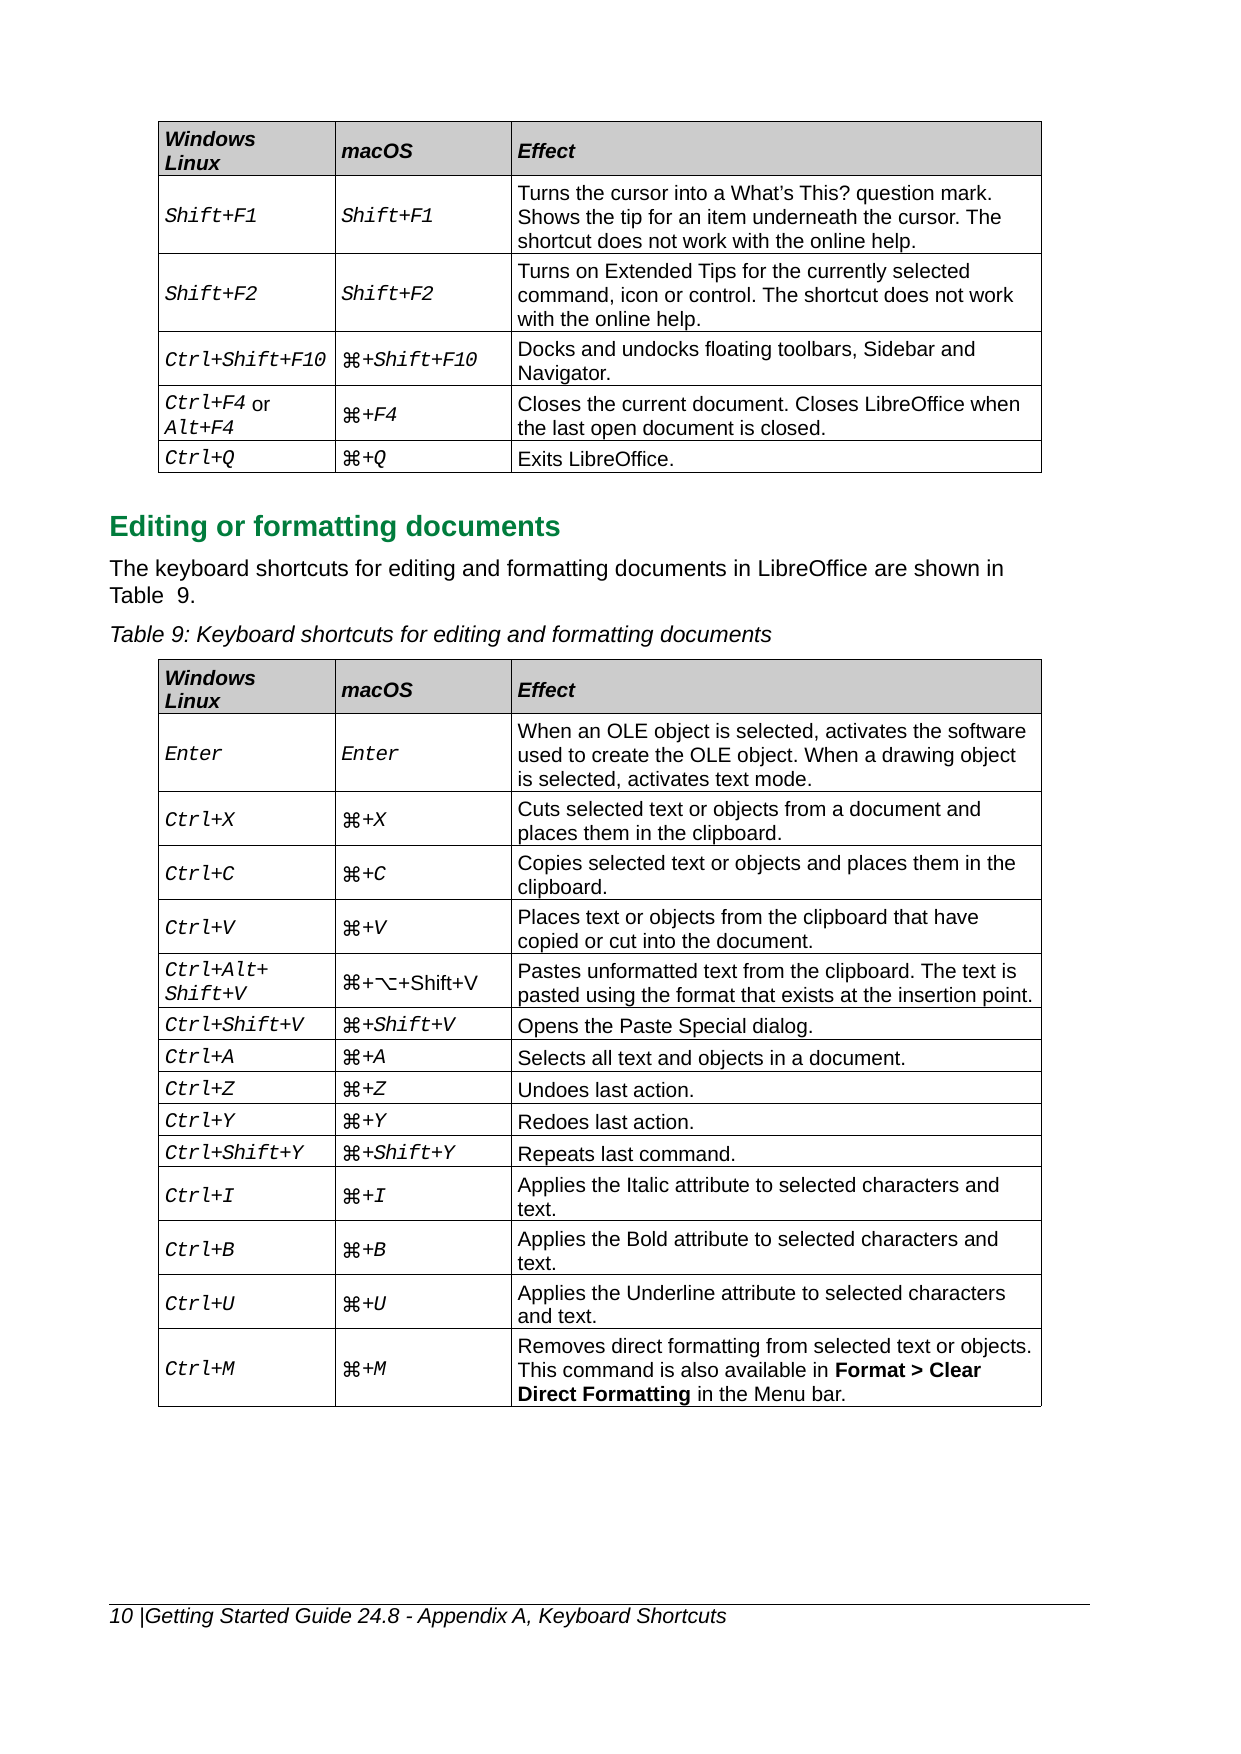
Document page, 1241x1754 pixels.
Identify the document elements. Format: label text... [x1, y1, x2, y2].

table_cell Copies selected text or objects and places them in the clipboard. [512, 846, 1041, 899]
table_cell Applies the Bold attribute to selected characters and text. [512, 1221, 1041, 1274]
table_cell Applies the Underline attribute to selected characters and text. [512, 1275, 1041, 1328]
table_cell Ctrl+U [159, 1275, 335, 1328]
table_cell Ctrl+B [159, 1221, 335, 1274]
table_cell Ctrl+C [159, 846, 335, 899]
table_cell Docks and undocks floating toolbars, Sidebar and Navigator. [512, 332, 1041, 385]
table_cell Shift+F1 [336, 176, 511, 253]
table_cell Pastes unformatted text from the clipboard. The text is pasted using the format that exists at the insertion point. [512, 954, 1041, 1007]
table_cell Removes direct formatting from selected text or objects. This command is also available in Format > Clear Direct Formatting in the Menu bar. [512, 1329, 1041, 1406]
table_cell When an OLE object is selected, activates the software used to create the OLE object. When a drawing object is selected, activates text mode. [512, 714, 1041, 791]
table_cell Shift+F2 [159, 254, 335, 331]
table_cell Places text or objects from the clipboard that have copied or cut into the document. [512, 900, 1041, 953]
table_cell ⌘+Shift+V [336, 1008, 511, 1039]
table_cell Ctrl+Alt+ Shift+V [159, 954, 335, 1007]
table_cell Ctrl+Shift+F10 [159, 332, 335, 385]
table_cell Ctrl+F4 or Alt+F4 [159, 386, 335, 440]
table_cell ⌘+C [336, 846, 511, 899]
table_cell ⌘+⌥+Shift+V [336, 954, 511, 1007]
table_cell ⌘+M [336, 1329, 511, 1406]
table_cell ⌘+Shift+F10 [336, 332, 511, 385]
table_cell Enter [159, 714, 335, 791]
table_header macOS [336, 660, 511, 713]
table_header Windows Linux [159, 122, 335, 175]
table_cell ⌘+X [336, 792, 511, 845]
table_cell ⌘+Z [336, 1072, 511, 1103]
text The keyboard shortcuts for editing and formatting documents in LibreOffice are shown in Table 9. [109, 555, 1090, 608]
table_cell Exits LibreOffice. [512, 441, 1041, 472]
table_cell Undoes last action. [512, 1072, 1041, 1103]
table_cell Ctrl+Z [159, 1072, 335, 1103]
table_cell Ctrl+V [159, 900, 335, 953]
table_cell Opens the Paste Special dialog. [512, 1008, 1041, 1039]
table_cell Ctrl+Y [159, 1104, 335, 1134]
table_cell ⌘+I [336, 1167, 511, 1220]
table_cell Ctrl+I [159, 1167, 335, 1220]
table_cell Ctrl+M [159, 1329, 335, 1406]
table_cell Turns on Extended Tips for the currently selected command, icon or control. The shortcut does not work with the online help. [512, 254, 1041, 331]
table_header macOS [336, 122, 511, 175]
table_cell ⌘+V [336, 900, 511, 953]
table_cell Ctrl+Shift+V [159, 1008, 335, 1039]
table_cell ⌘+F4 [336, 386, 511, 440]
table_cell Selects all text and objects in a document. [512, 1040, 1041, 1071]
table_header Effect [512, 660, 1041, 713]
table_cell Enter [336, 714, 511, 791]
table_cell Applies the Italic attribute to selected characters and text. [512, 1167, 1041, 1220]
table_cell ⌘+B [336, 1221, 511, 1274]
table_cell Cuts selected text or objects from a document and places them in the clipboard. [512, 792, 1041, 845]
table_cell ⌘+Q [336, 441, 511, 472]
table_cell Closes the current document. Closes LibreOffice when the last open document is closed. [512, 386, 1041, 440]
table_cell Ctrl+X [159, 792, 335, 845]
text Table 9: Keyboard shortcuts for editing and formatting documents [109, 621, 1090, 647]
table_cell Shift+F1 [159, 176, 335, 253]
table_cell Turns the cursor into a What’s This? question mark. Shows the tip for an item underneath the cursor. The shortcut does not work with the online help. [512, 176, 1041, 253]
table_header Effect [512, 122, 1041, 175]
table_cell Ctrl+Q [159, 441, 335, 472]
table_cell ⌘+A [336, 1040, 511, 1071]
table_cell Repeats last command. [512, 1136, 1041, 1166]
table_cell ⌘+Y [336, 1104, 511, 1134]
table_cell Ctrl+A [159, 1040, 335, 1071]
table_cell Shift+F2 [336, 254, 511, 331]
table_header Windows Linux [159, 660, 335, 713]
table_cell Ctrl+Shift+Y [159, 1136, 335, 1166]
table_cell ⌘+Shift+Y [336, 1136, 511, 1166]
table_cell Redoes last action. [512, 1104, 1041, 1134]
table_cell ⌘+U [336, 1275, 511, 1328]
subtitle Editing or formatting documents [109, 509, 1090, 543]
